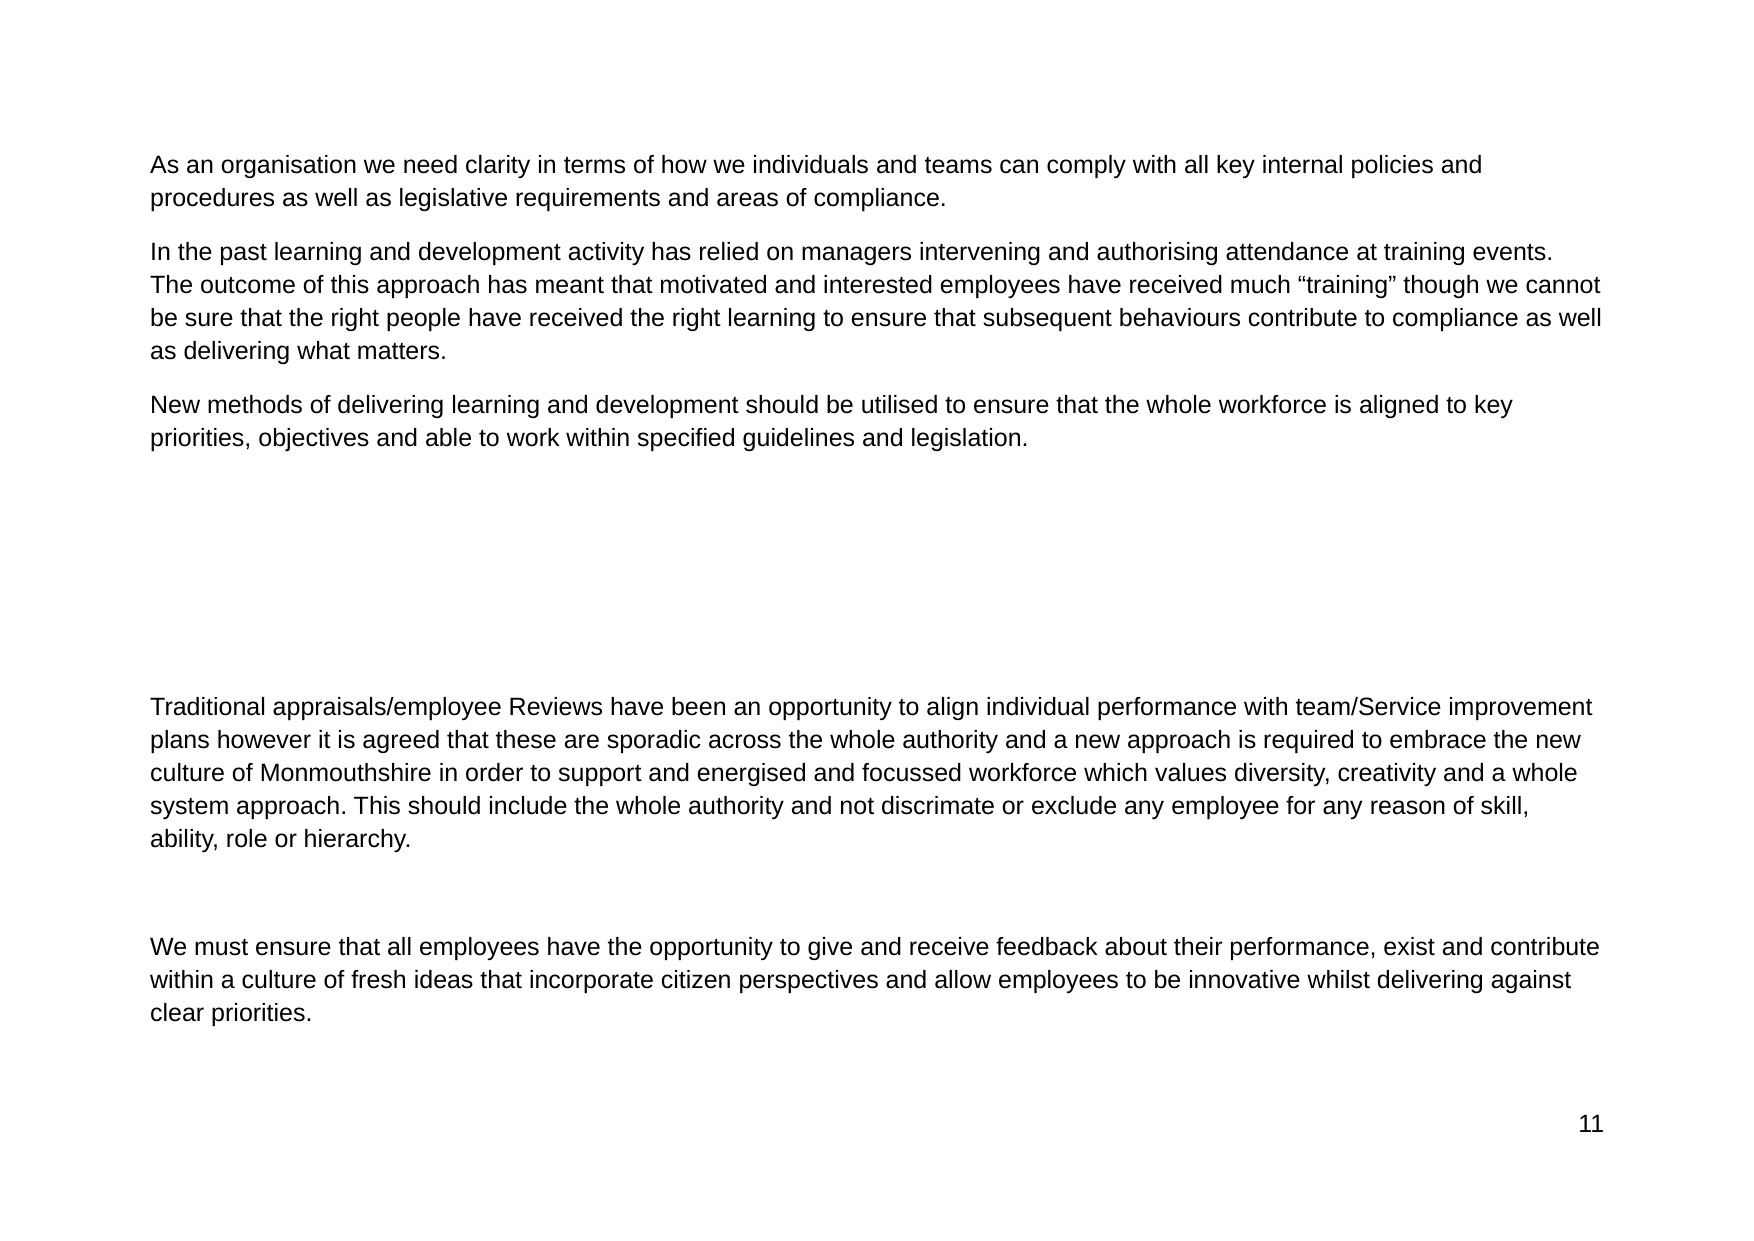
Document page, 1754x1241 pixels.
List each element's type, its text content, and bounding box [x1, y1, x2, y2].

text New methods of delivering learning and development should be utilised to ensure that the whole workforce is aligned to key priorities, objectives and able to work within specified guidelines and legislation. [150, 390, 1604, 452]
text We must ensure that all employees have the opportunity to give and receive feedback about their performance, exist and contribute within a culture of fresh ideas that incorporate citizen perspectives and allow employees to be innovative whilst delivering against clear priorities. [150, 932, 1604, 1027]
text Traditional appraisals/employee Reviews have been an opportunity to align individual performance with team/Service improvement plans however it is agreed that these are sporadic across the whole authority and a new approach is required to embrace the new culture of Monmouthshire in order to support and energised and focussed workforce which values diversity, creativity and a whole system approach. This should include the whole authority and not discrimate or exclude any employee for any reason of skill, ability, role or hierarchy. [150, 692, 1604, 853]
text As an organisation we need clarity in terms of how we individuals and teams can comply with all key internal policies and procedures as well as legislative requirements and areas of compliance. [150, 150, 1604, 212]
text In the past learning and development activity has relied on managers intervening and authorising attendance at training events. The outcome of this approach has meant that motivated and interested employees have received much “training” though we cannot be sure that the right people have received the right learning to ensure that subsequent behaviours contribute to compliance as well as delivering what matters. [150, 237, 1604, 365]
